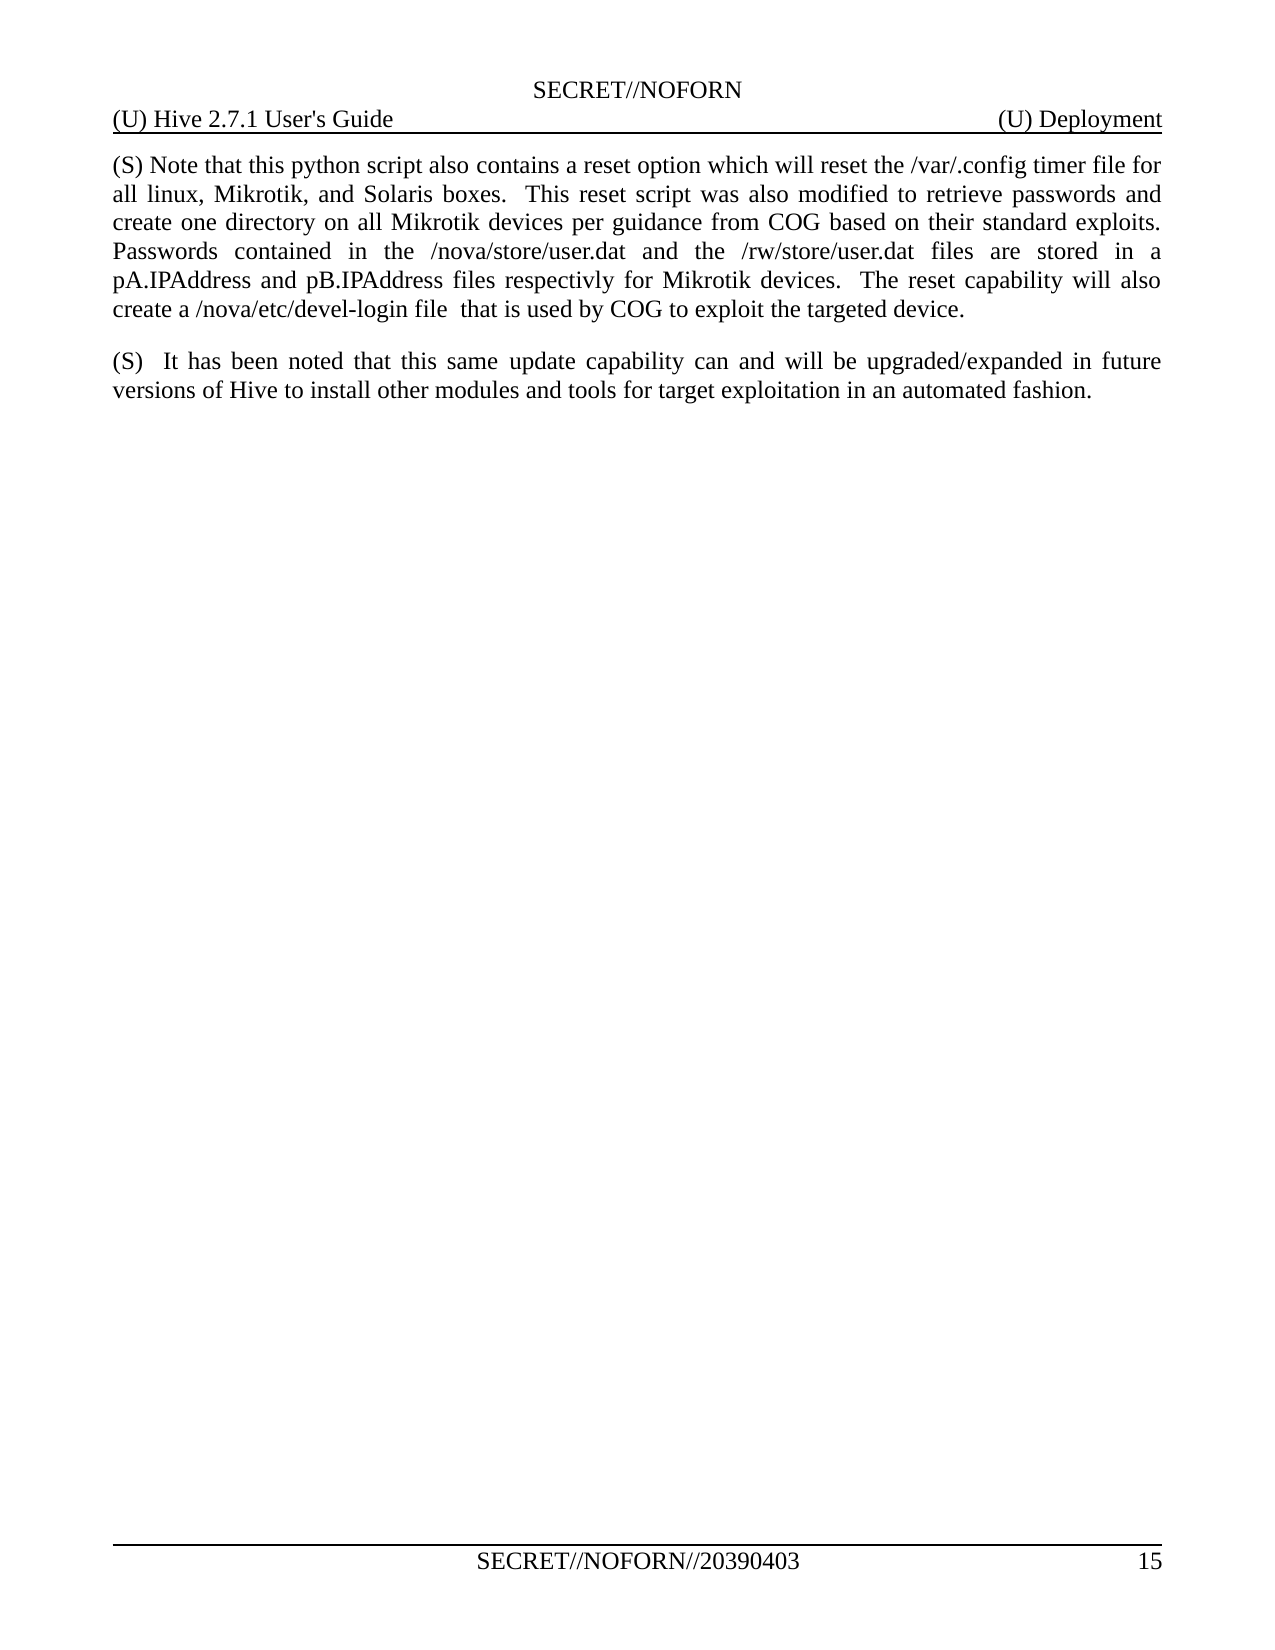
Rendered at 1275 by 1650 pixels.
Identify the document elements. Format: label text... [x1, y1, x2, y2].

text (S) It has been noted that this same update capability can and will be upgraded/expanded in future versions of Hive to install other modules and tools for target exploitation in an automated fashion. [112, 346, 1162, 404]
text (S) Note that this python script also contains a reset option which will reset the /var/.config timer file for all linux, Mikrotik, and Solaris boxes. This reset script was also modified to retrieve passwords and create one directory on all Mikrotik devices per guidance from COG based on their standard exploits. Passwords contained in the /nova/store/user.dat and the /rw/store/user.dat files are stored in a pA.IPAddress and pB.IPAddress files respectivly for Mikrotik devices. The reset capability will also create a /nova/etc/devel-login file that is used by COG to exploit the targeted device. [112, 150, 1162, 322]
